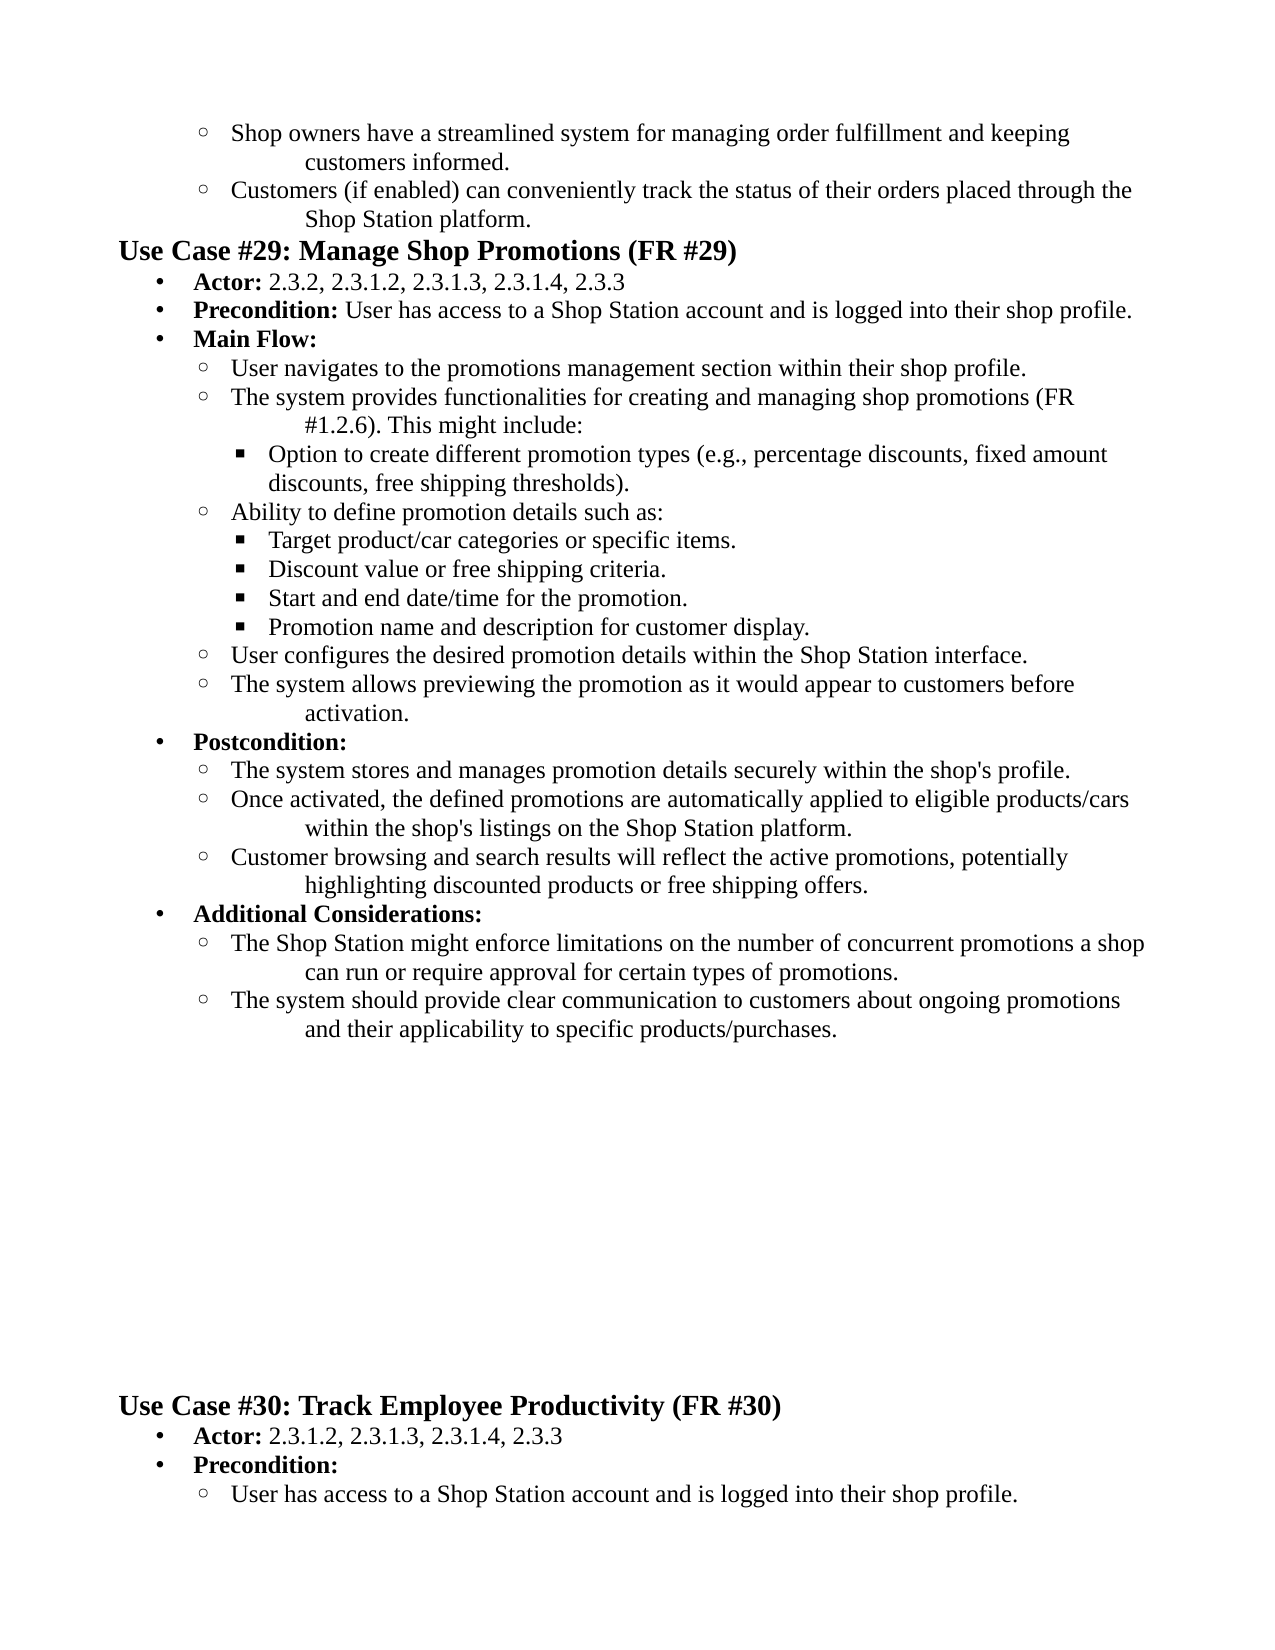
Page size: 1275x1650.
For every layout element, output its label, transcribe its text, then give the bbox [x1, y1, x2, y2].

list Ability to define promotion details such as: [193, 497, 1157, 525]
list Customers (if enabled) can conveniently track the status of their orders placed through the Shop Station platform. [193, 176, 1157, 233]
list Precondition: User has access to a Shop Station account and is logged into their shop profile. [156, 295, 1157, 324]
list Actor: 2.3.2, 2.3.1.2, 2.3.1.3, 2.3.1.4, 2.3.3 [156, 267, 1157, 295]
list Option to create different promotion types (e.g., percentage discounts, fixed amount discounts, free shipping thresholds). [231, 439, 1157, 497]
list Main Flow: [156, 324, 1157, 353]
list The system provides functionalities for creating and managing shop promotions (FR #1.2.6). This might include: [193, 382, 1157, 439]
list Discount value or free shipping criteria. [231, 554, 1157, 583]
text Use Case #29: Manage Shop Promotions (FR #29) [118, 233, 1157, 267]
list Actor: 2.3.1.2, 2.3.1.3, 2.3.1.4, 2.3.3 [156, 1421, 1157, 1450]
text Use Case #30: Track Employee Productivity (FR #30) [118, 1388, 1157, 1421]
list Start and end date/time for the promotion. [231, 583, 1157, 612]
list User has access to a Shop Station account and is logged into their shop profile. [193, 1479, 1157, 1508]
list Customer browsing and search results will reflect the active promotions, potentially highlighting discounted products or free shipping offers. [193, 842, 1157, 899]
list Postcondition: [156, 727, 1157, 755]
list Precondition: [156, 1450, 1157, 1479]
list The system allows previewing the promotion as it would appear to customers before activation. [193, 669, 1157, 727]
list Shop owners have a streamlined system for managing order fulfillment and keeping customers informed. [193, 118, 1157, 176]
list Additional Considerations: [156, 899, 1157, 928]
list User navigates to the promotions management section within their shop profile. [193, 353, 1157, 382]
list The system should provide clear communication to customers about ongoing promotions and their applicability to specific products/purchases. [193, 985, 1157, 1043]
list Once activated, the defined promotions are automatically applied to eligible products/cars within the shop's listings on the Shop Station platform. [193, 784, 1157, 842]
list The system stores and manages promotion details securely within the shop's profile. [193, 755, 1157, 784]
list The Shop Station might enforce limitations on the number of concurrent promotions a shop can run or require approval for certain types of promotions. [193, 928, 1157, 985]
list Promotion name and description for customer display. [231, 612, 1157, 640]
list User configures the desired promotion details within the Shop Station interface. [193, 640, 1157, 669]
list Target product/car categories or specific items. [231, 525, 1157, 554]
